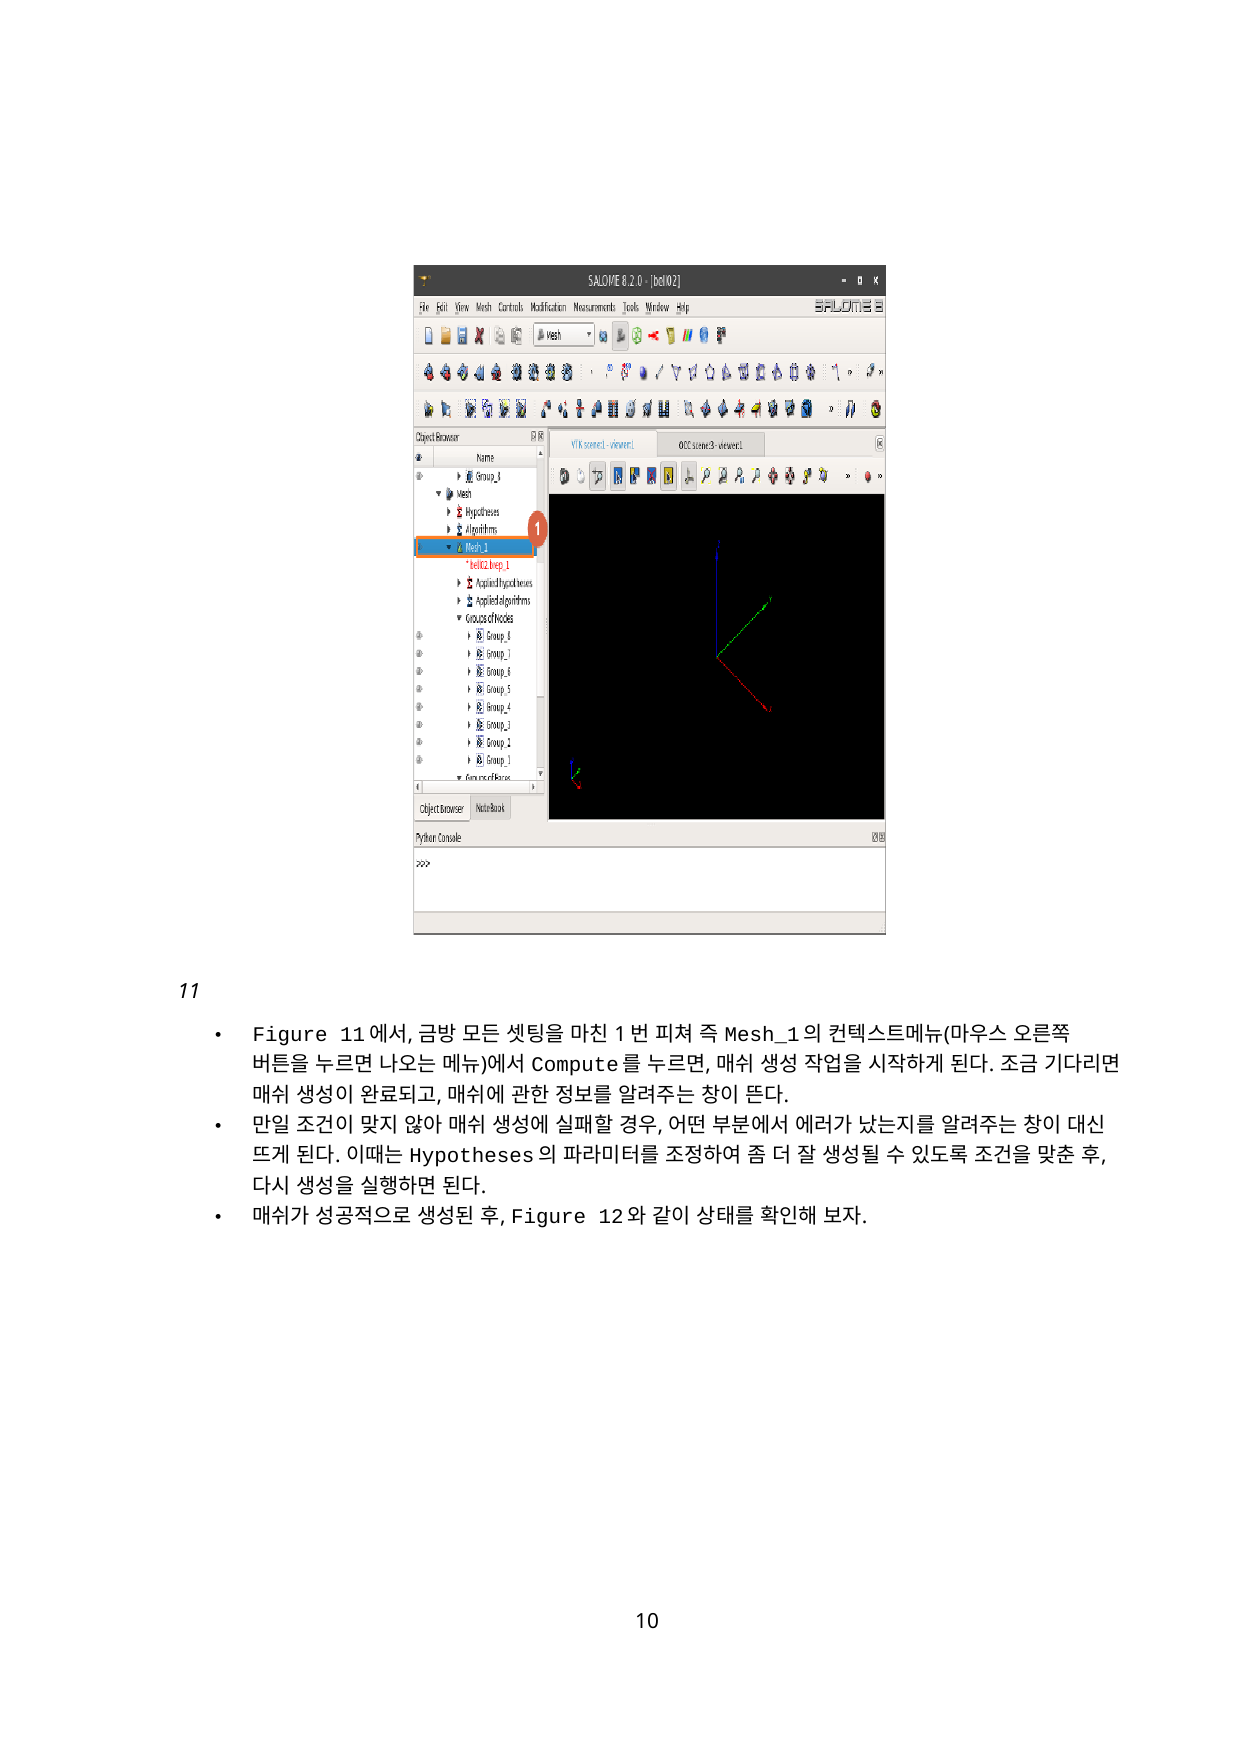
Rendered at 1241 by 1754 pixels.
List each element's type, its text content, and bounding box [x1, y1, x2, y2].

picture [413, 265, 886, 935]
text 11 [177, 976, 1122, 1004]
list Figure 11에서, 금방 모든 셋팅을 마친 1번 피쳐 즉 Mesh_1의 컨텍스트메뉴(마우스 오른쪽 버튼을 누르면 나오는 메뉴)에서 Compute를 누르면, 매쉬 생성 작업을 시작하게 된다. 조금 기다리면 매쉬 생성이 완료되고, 매쉬에 관한 정보를 알려주는 창이 뜬다. [215, 1017, 1122, 1108]
list 매쉬가 성공적으로 생성된 후, Figure 12와 같이 상태를 확인해 보자. [215, 1199, 1122, 1230]
list 만일 조건이 맞지 않아 매쉬 생성에 실패할 경우, 어떤 부분에서 에러가 났는지를 알려주는 창이 대신 뜨게 된다. 이때는 Hypotheses의 파라미터를 조정하여 좀 더 잘 생성될 수 있도록 조건을 맞춘 후, 다시 생성을 실행하면 된다. [215, 1108, 1122, 1199]
